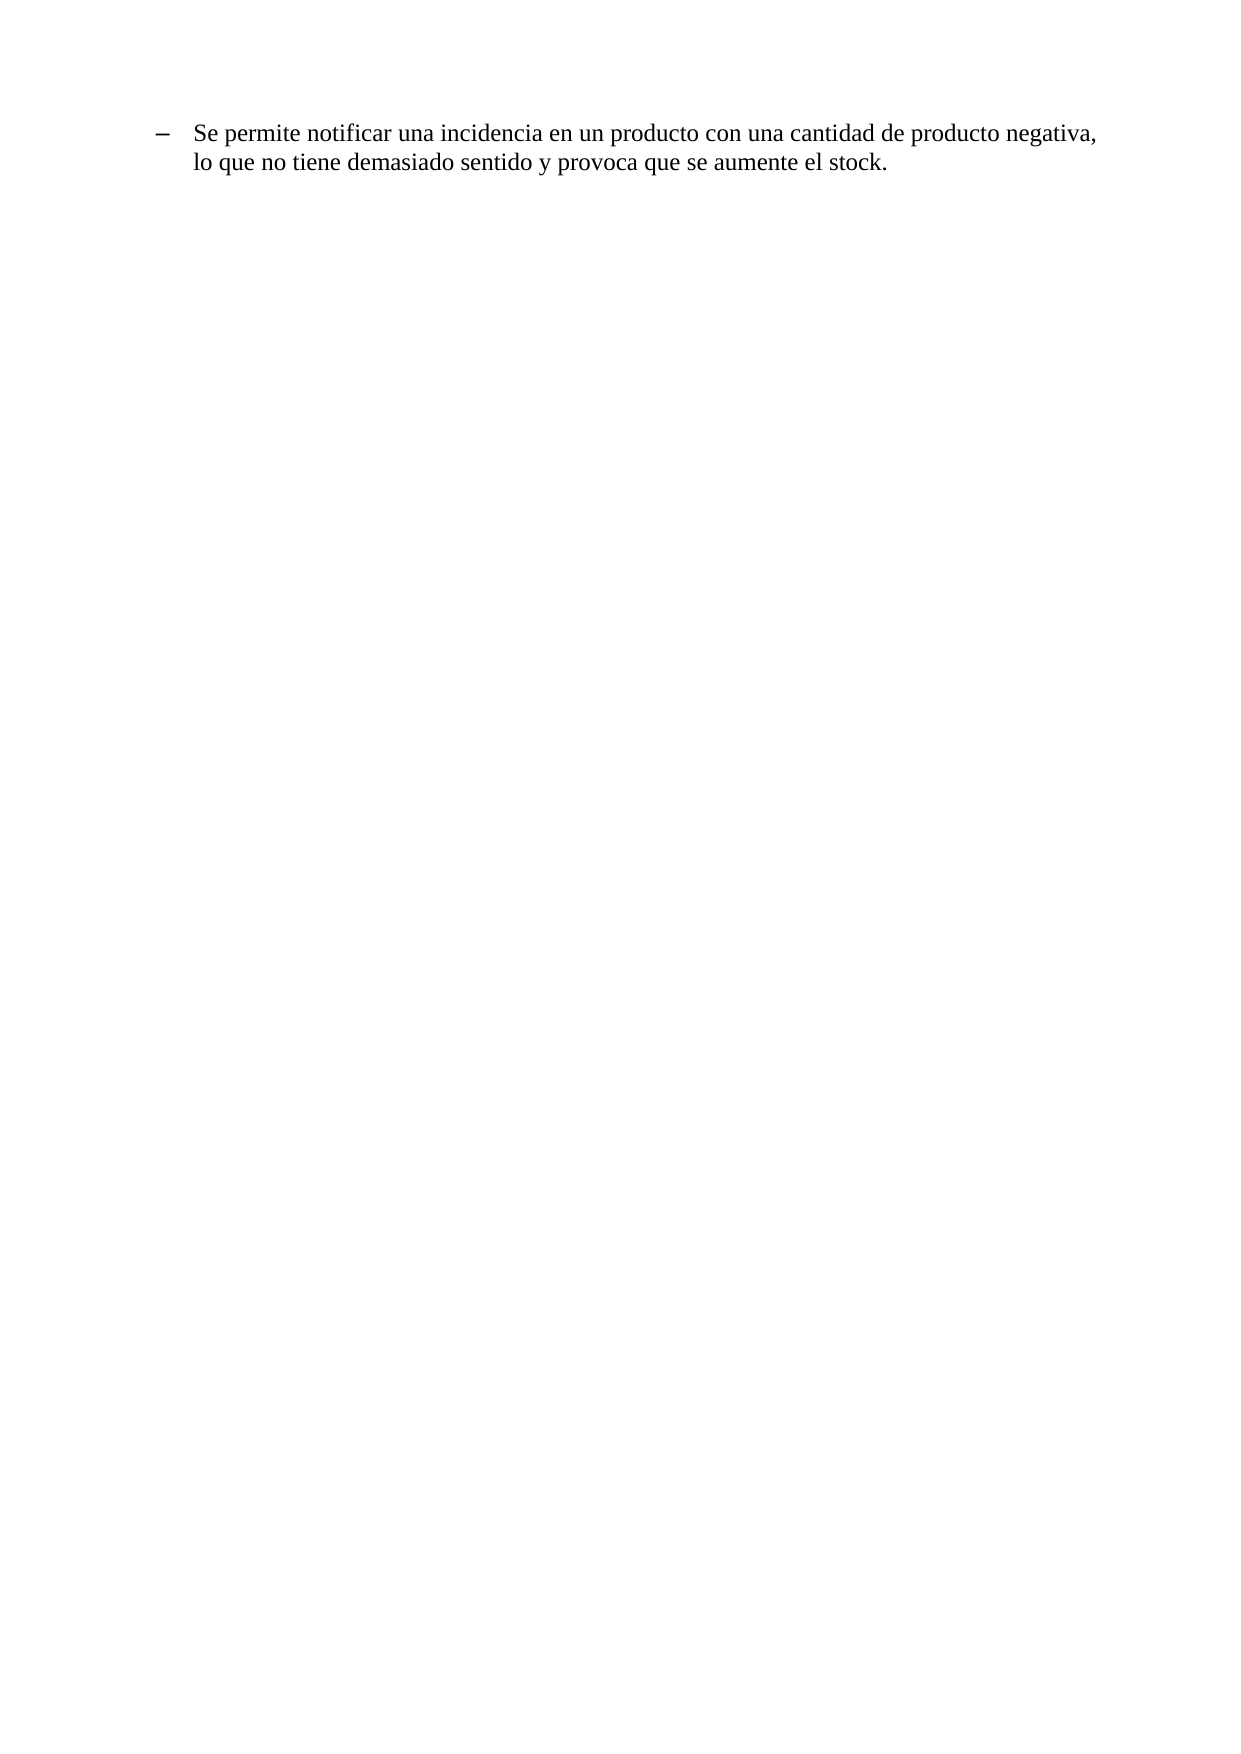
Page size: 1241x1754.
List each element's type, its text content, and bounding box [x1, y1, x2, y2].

list Se permite notificar una incidencia en un producto con una cantidad de producto negativa, lo que no tiene demasiado sentido y provoca que se aumente el stock. [156, 118, 1122, 176]
